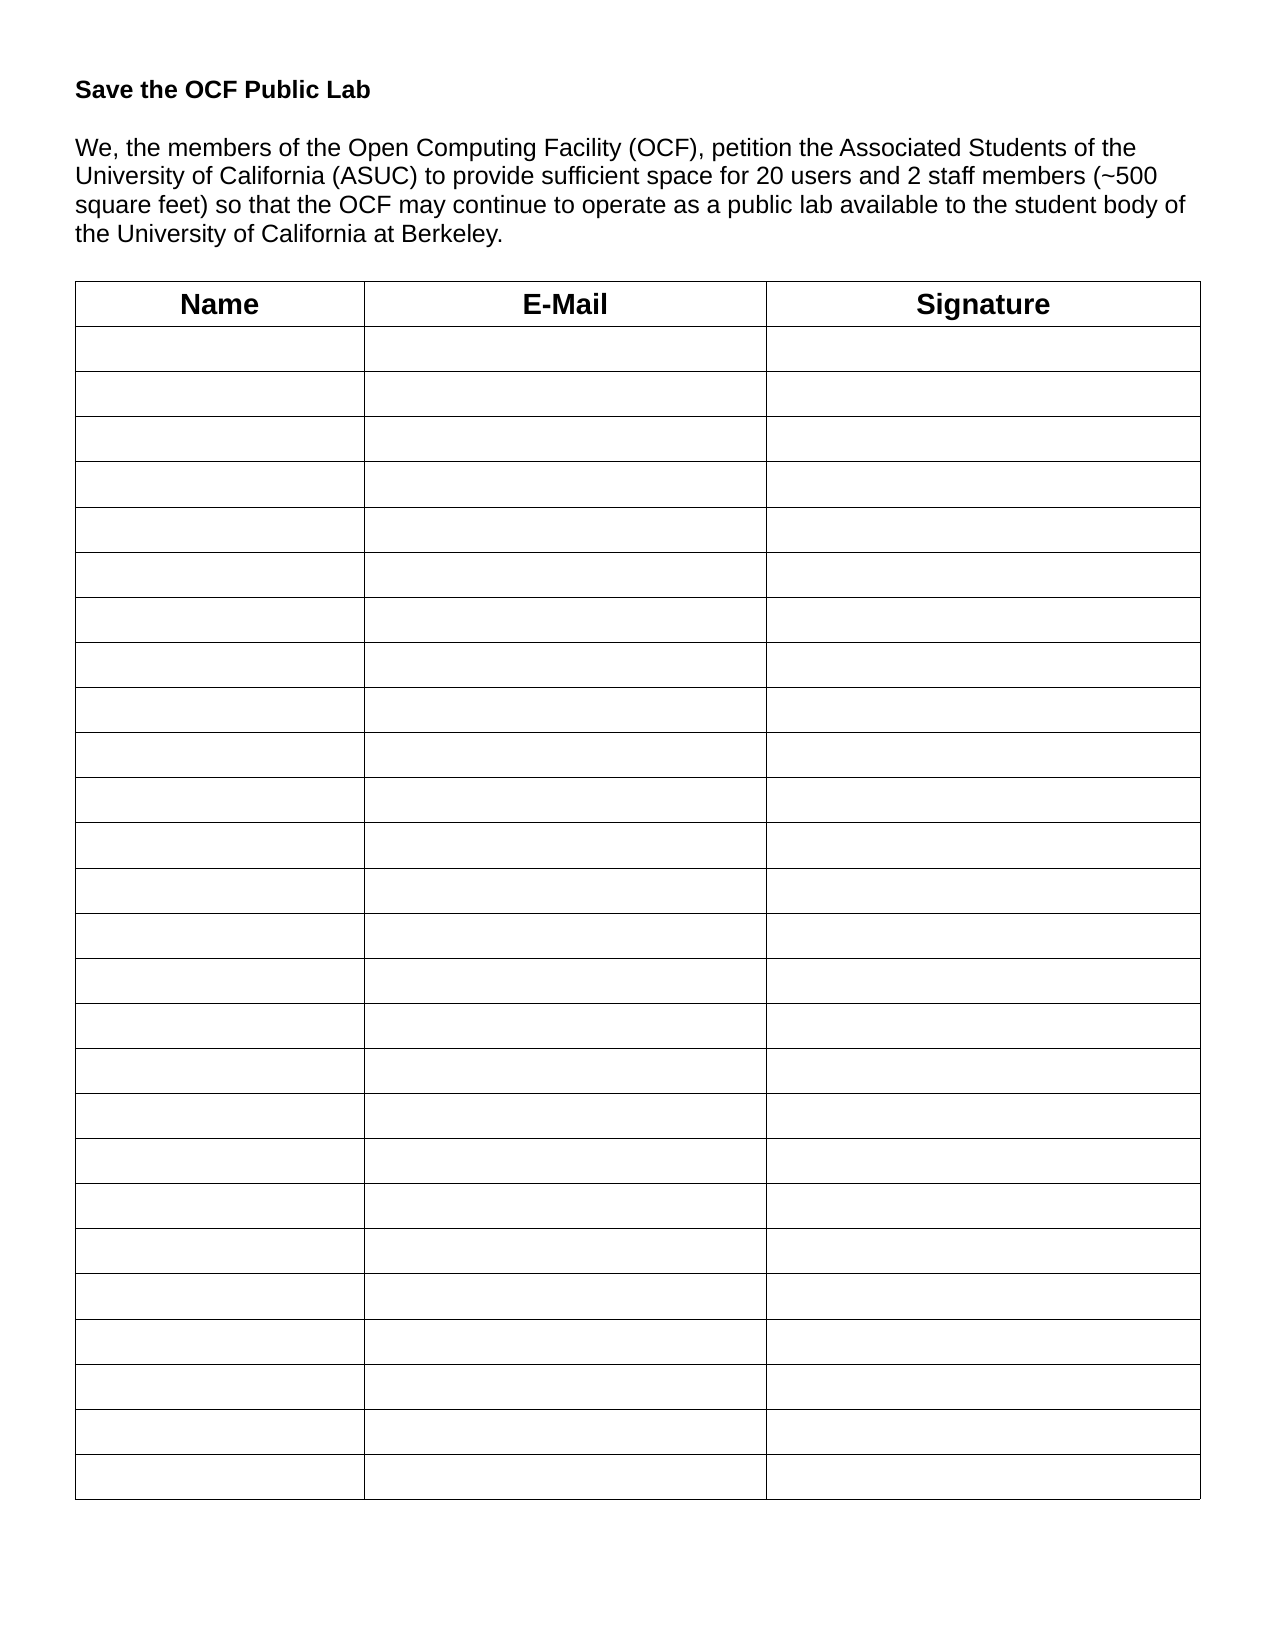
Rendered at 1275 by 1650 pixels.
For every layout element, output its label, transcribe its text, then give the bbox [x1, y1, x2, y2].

table_cell [365, 1229, 766, 1273]
table_cell [76, 508, 364, 552]
table_cell [767, 1365, 1200, 1409]
table_header Signature [767, 282, 1200, 326]
table_cell [767, 1094, 1200, 1138]
table_cell [365, 598, 766, 642]
table_cell [365, 914, 766, 958]
table_cell [365, 1139, 766, 1183]
table_cell [365, 1004, 766, 1048]
table_cell [365, 508, 766, 552]
table_cell [767, 1004, 1200, 1048]
table_cell [365, 1274, 766, 1318]
table_cell [365, 1320, 766, 1363]
table_cell [767, 327, 1200, 371]
table_cell [365, 869, 766, 912]
table_cell [76, 417, 364, 461]
table_cell [767, 1184, 1200, 1228]
table_cell [365, 1094, 766, 1138]
table_cell [767, 372, 1200, 416]
table_cell [767, 1320, 1200, 1363]
table_cell [767, 417, 1200, 461]
table_cell [76, 462, 364, 507]
table_cell [767, 643, 1200, 687]
table_cell [767, 462, 1200, 507]
table_cell [76, 372, 364, 416]
table_cell [365, 372, 766, 416]
table_cell [76, 914, 364, 958]
table_cell [365, 1049, 766, 1093]
table_cell [76, 1004, 364, 1048]
table_cell [767, 733, 1200, 777]
table_cell [767, 778, 1200, 822]
table_cell [76, 643, 364, 687]
table_cell [365, 1410, 766, 1454]
table_cell [365, 1184, 766, 1228]
table_cell [767, 823, 1200, 867]
table_cell [76, 1139, 364, 1183]
table_cell [365, 327, 766, 371]
table_cell [365, 643, 766, 687]
table_cell [76, 1410, 364, 1454]
table_cell [76, 327, 364, 371]
table_header E-Mail [365, 282, 766, 326]
table_cell [767, 508, 1200, 552]
table_cell [767, 1229, 1200, 1273]
table_cell [76, 688, 364, 732]
table_cell [365, 959, 766, 1003]
table_cell [767, 553, 1200, 597]
table_cell [365, 778, 766, 822]
table_cell [767, 1049, 1200, 1093]
table_cell [767, 688, 1200, 732]
table_cell [767, 959, 1200, 1003]
table_cell [76, 778, 364, 822]
table_cell [76, 1049, 364, 1093]
table_cell [365, 688, 766, 732]
table_cell [76, 598, 364, 642]
table_cell [767, 1139, 1200, 1183]
table_cell [365, 1365, 766, 1409]
table_cell [365, 823, 766, 867]
table_cell [365, 1455, 766, 1499]
table_cell [365, 733, 766, 777]
table_cell [76, 553, 364, 597]
table_cell [767, 1274, 1200, 1318]
table_cell [76, 1320, 364, 1363]
text We, the members of the Open Computing Facility (OCF), petition the Associated Students of the University of California (ASUC) to provide sufficient space for 20 users and 2 staff members (~500 square feet) so that the OCF may continue to operate as a public lab available to the student body of the University of California at Berkeley. [75, 132, 1200, 247]
table_cell [365, 417, 766, 461]
table_cell [767, 1455, 1200, 1499]
table_cell [76, 1365, 364, 1409]
table_cell [767, 914, 1200, 958]
table_cell [76, 823, 364, 867]
table_cell [76, 1094, 364, 1138]
table_cell [76, 1455, 364, 1499]
table_cell [767, 598, 1200, 642]
table_cell [76, 733, 364, 777]
table_cell [76, 959, 364, 1003]
table_cell [76, 1184, 364, 1228]
table_cell [365, 462, 766, 507]
table_cell [767, 869, 1200, 912]
table_header Name [76, 282, 364, 326]
table_cell [767, 1410, 1200, 1454]
table_cell [76, 869, 364, 912]
table_cell [76, 1274, 364, 1318]
list Save the OCF Public Lab [75, 75, 1200, 104]
table_cell [76, 1229, 364, 1273]
table_cell [365, 553, 766, 597]
